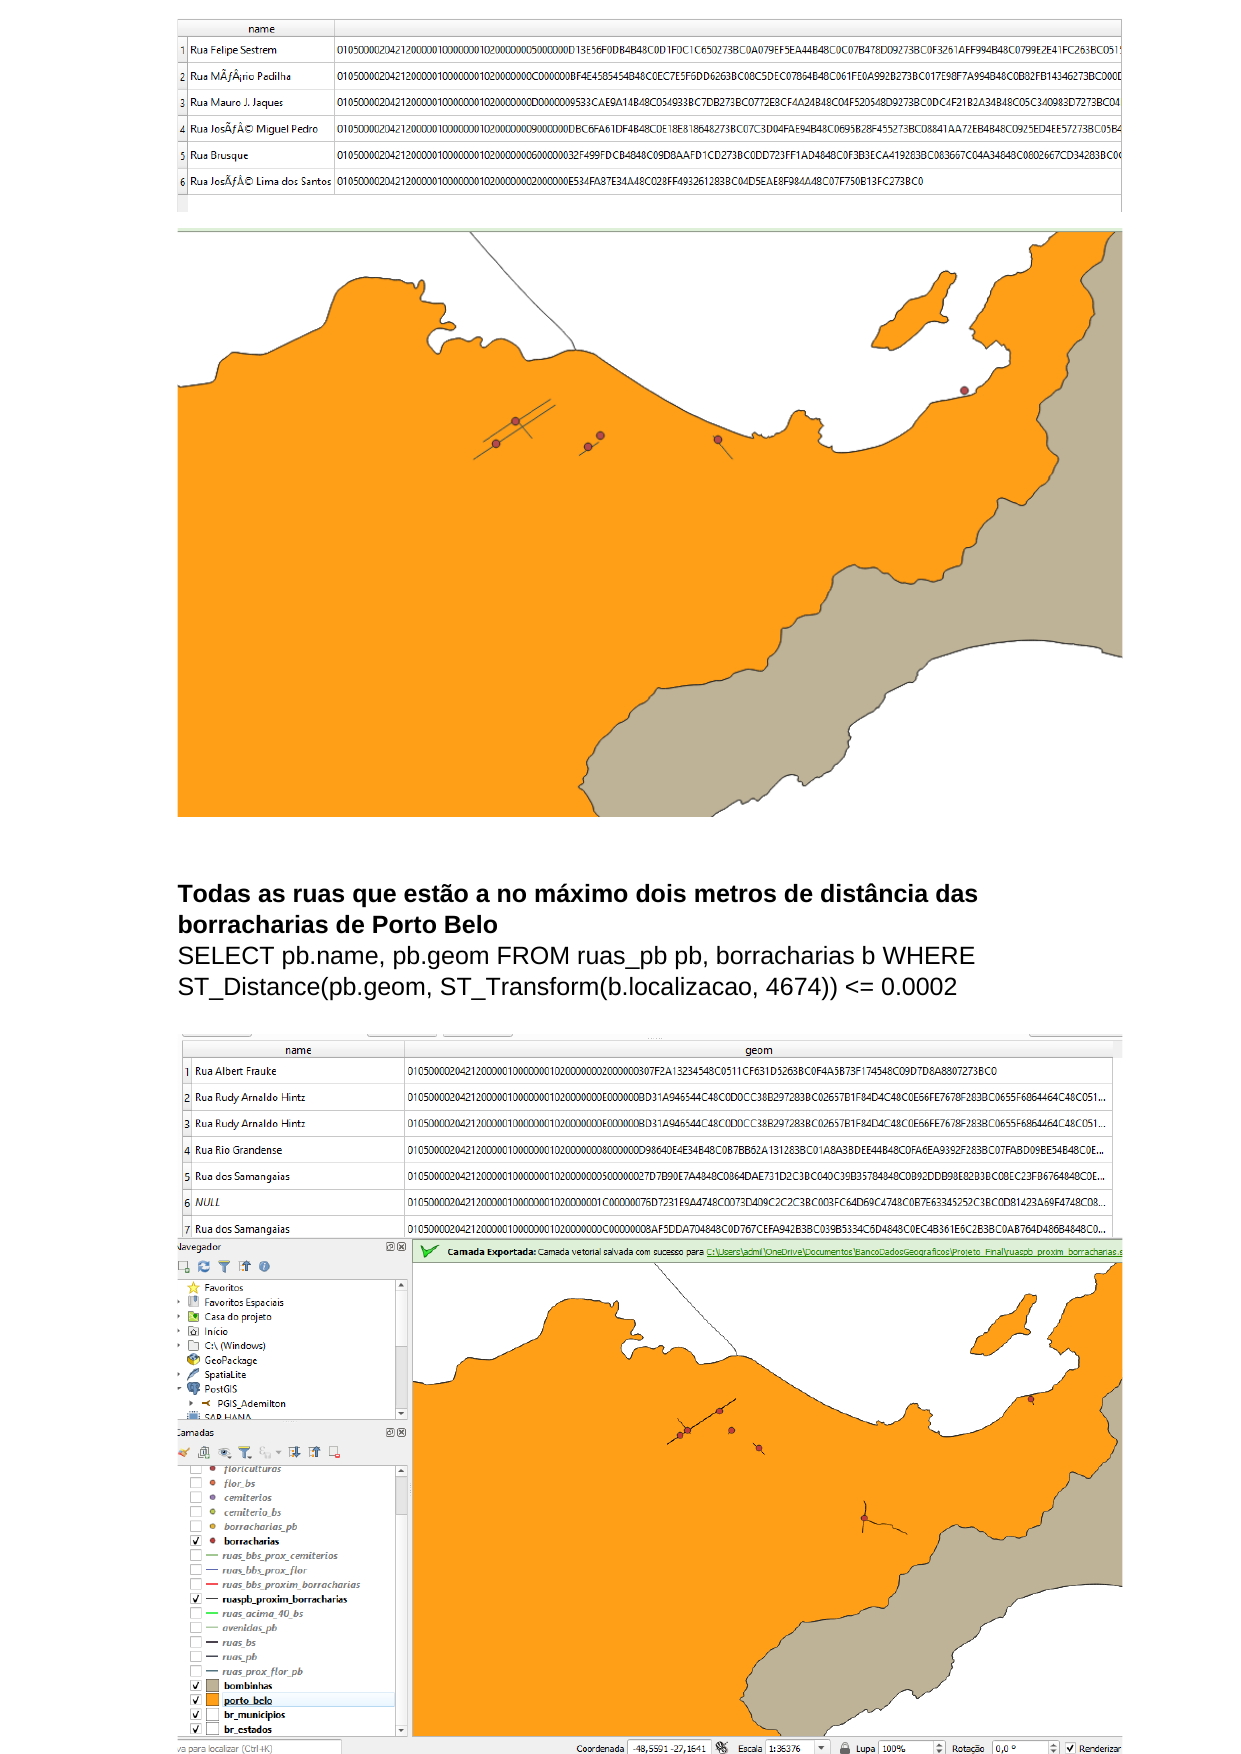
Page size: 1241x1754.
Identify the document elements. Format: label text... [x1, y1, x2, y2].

text Todas as ruas que estão a no máximo dois metros de distância das borracharias de Porto Belo [177, 879, 1122, 939]
picture [177, 18, 1123, 212]
picture [177, 1034, 1123, 1754]
text SELECT pb.name, pb.geom FROM ruas_pb pb, borracharias b WHERE ST_Distance(pb.geom, ST_Transform(b.localizacao, 4674)) <= 0.0002 [177, 941, 1122, 1001]
picture [177, 228, 1123, 817]
